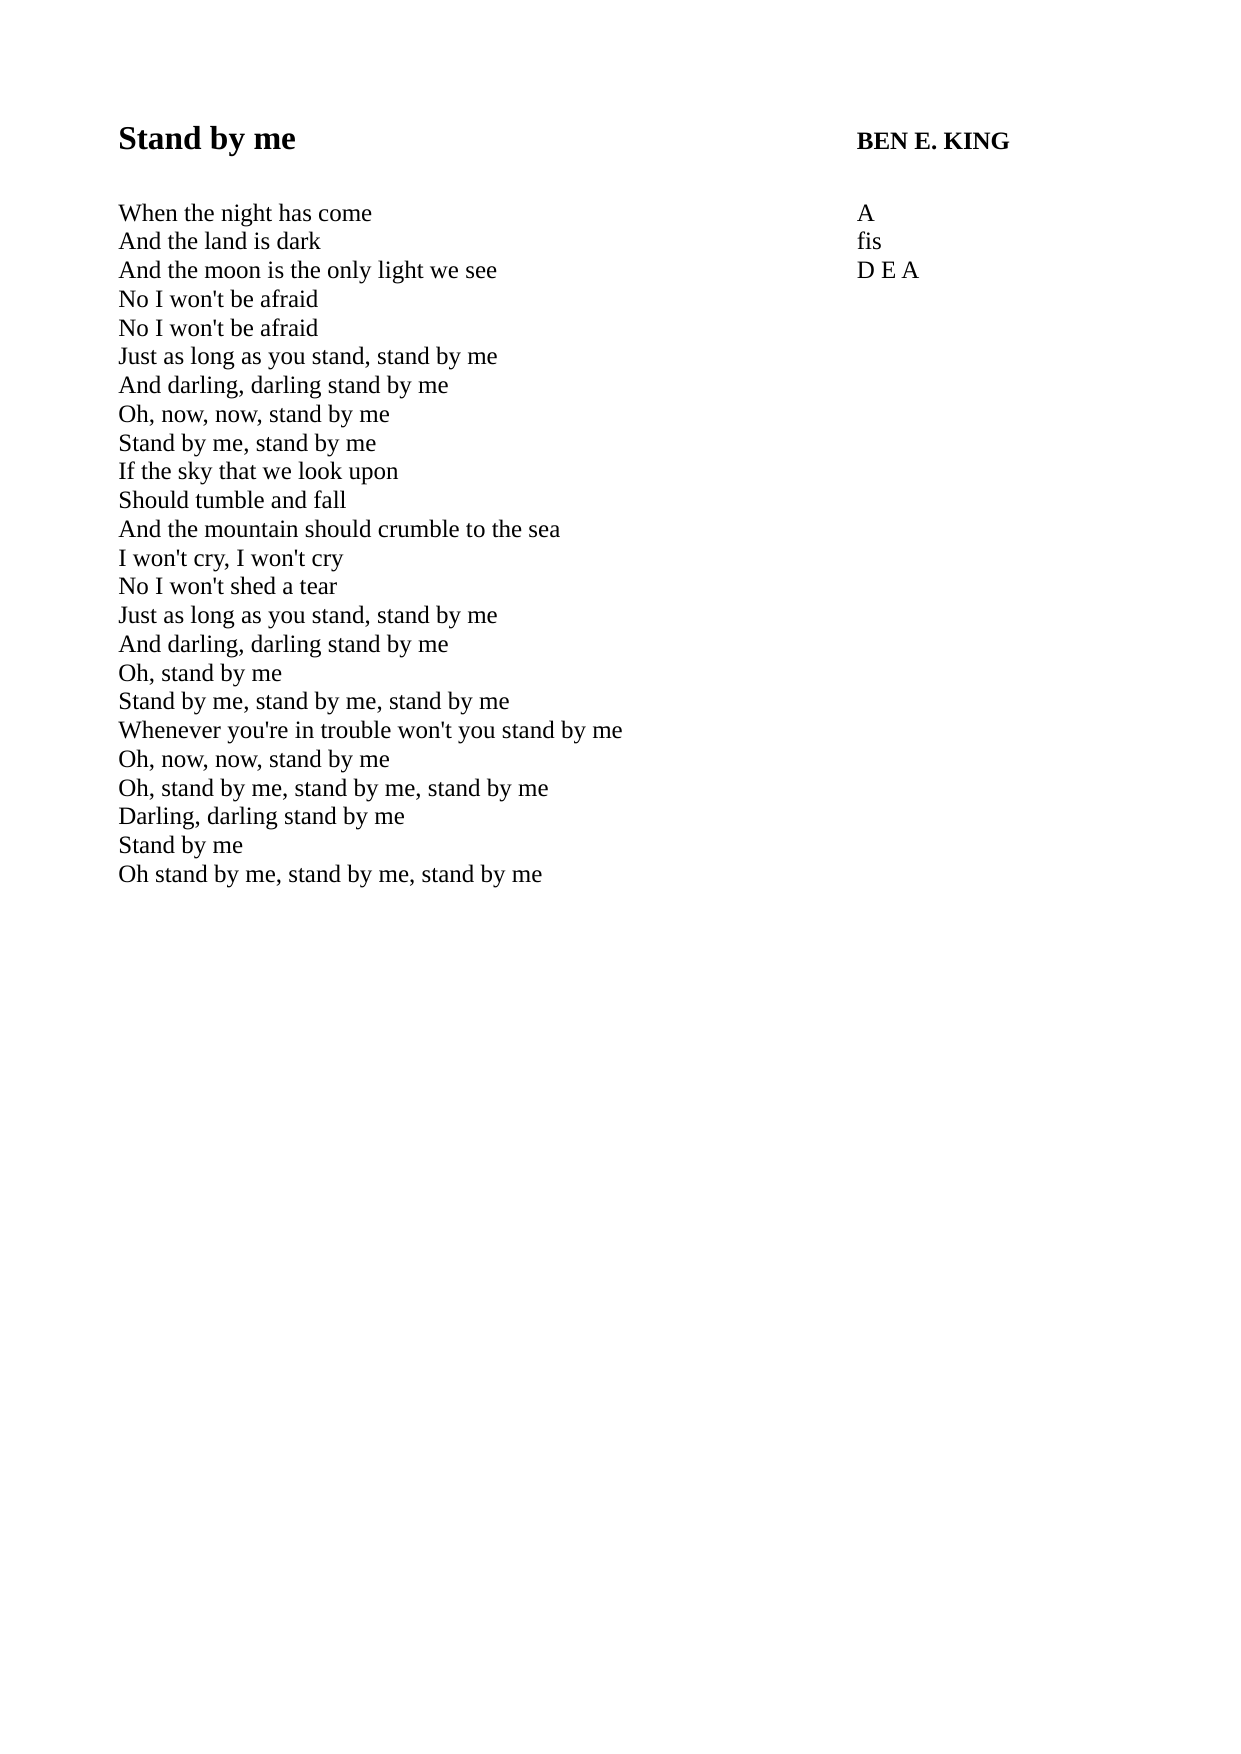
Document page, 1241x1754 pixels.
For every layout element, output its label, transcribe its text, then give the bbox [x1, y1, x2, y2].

text When the night has come A And the land is dark fis And the moon is the only light we see D E A No I won't be afraid No I won't be afraid Just as long as you stand, stand by me [118, 198, 1122, 370]
subtitle Stand by me BEN E. KING [118, 118, 1122, 156]
text If the sky that we look upon Should tumble and fall And the mountain should crumble to the sea I won't cry, I won't cry No I won't shed a tear Just as long as you stand, stand by me [118, 456, 1122, 629]
text Darling, darling stand by me Stand by me Oh stand by me, stand by me, stand by me [118, 801, 1122, 888]
text Whenever you're in trouble won't you stand by me Oh, now, now, stand by me Oh, stand by me, stand by me, stand by me [118, 715, 1122, 801]
text And darling, darling stand by me Oh, now, now, stand by me Stand by me, stand by me [118, 370, 1122, 456]
text And darling, darling stand by me Oh, stand by me Stand by me, stand by me, stand by me [118, 629, 1122, 715]
